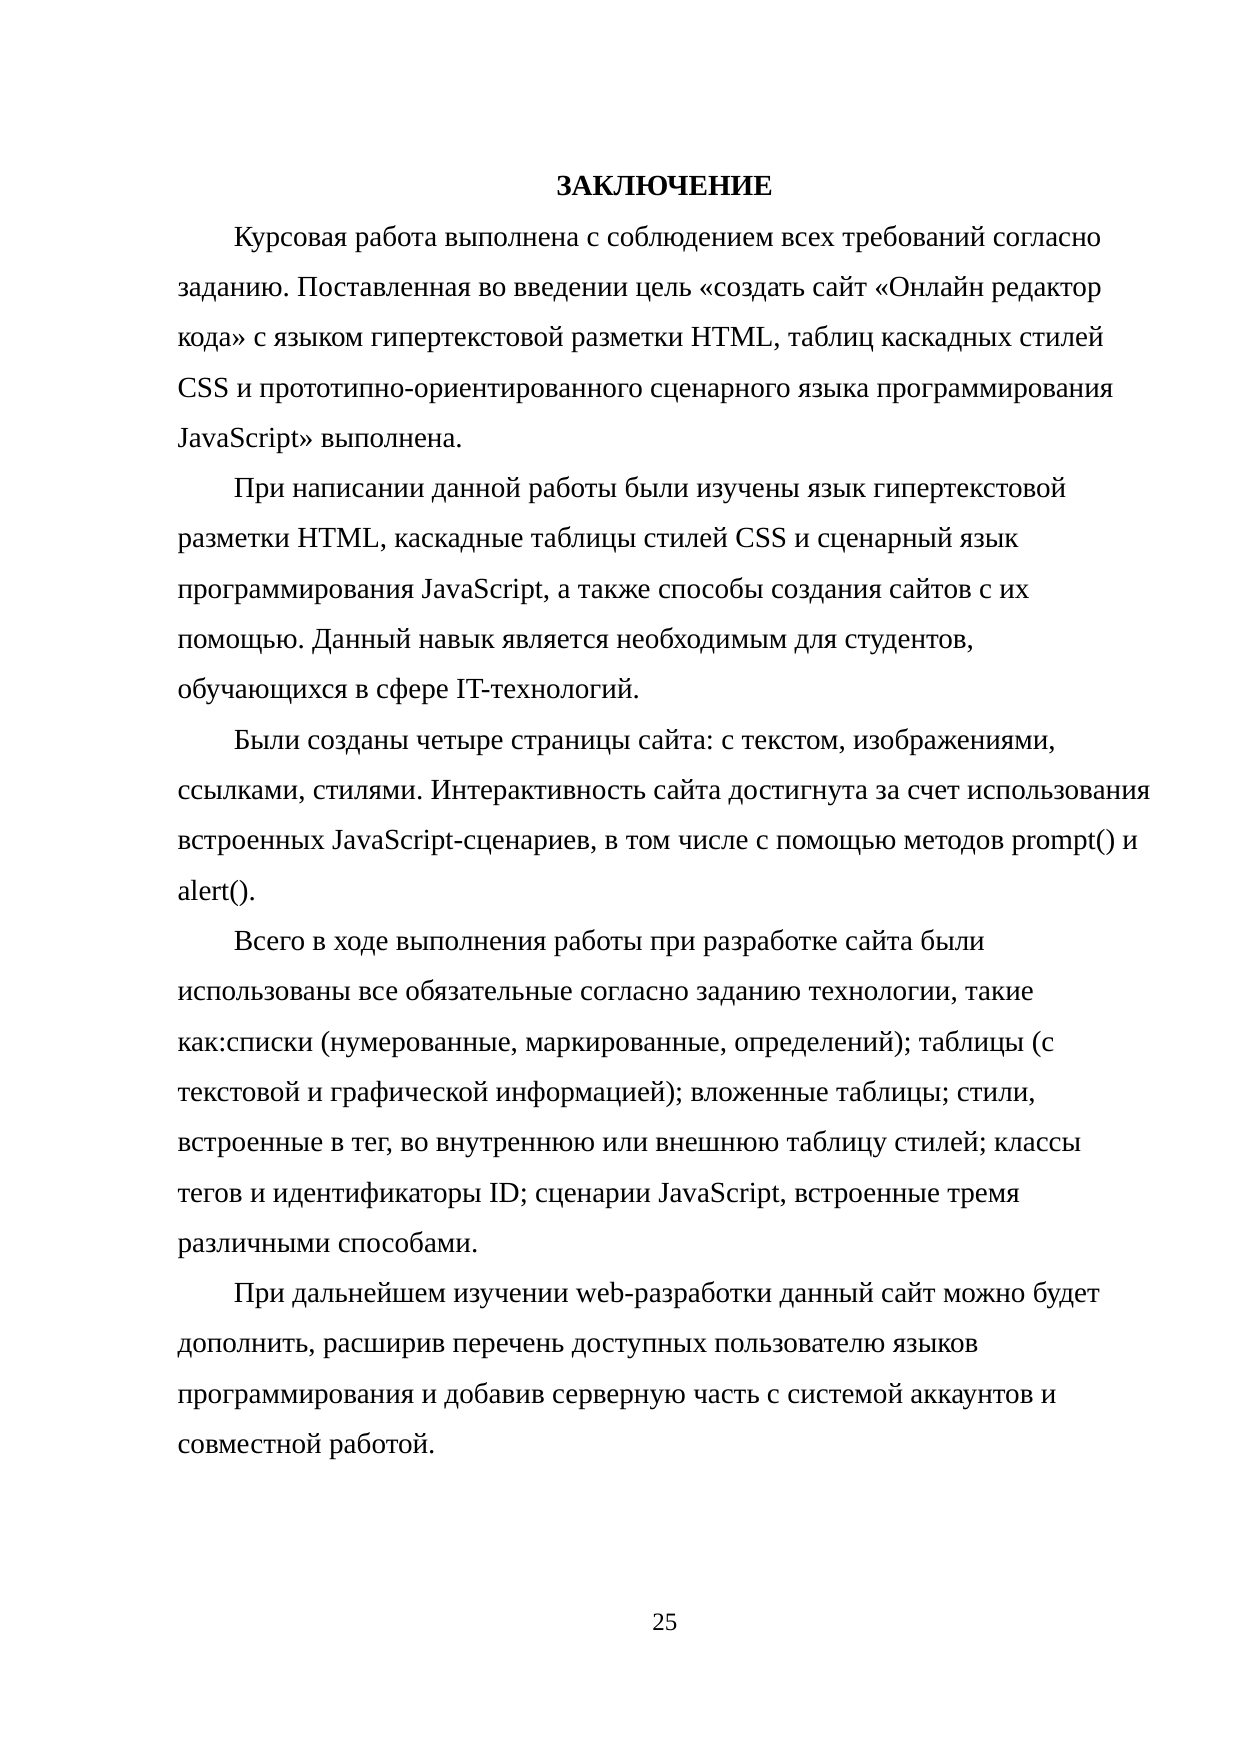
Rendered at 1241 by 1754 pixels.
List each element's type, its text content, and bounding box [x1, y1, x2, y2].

text При написании данной работы были изучены язык гипертекстовой разметки HTML, каскадные таблицы стилей CSS и сценарный язык программирования JavaScript, а также способы создания сайтов с их помощью. Данный навык является необходимым для студентов, обучающихся в сфере IT-технологий. [177, 470, 1152, 705]
text Всего в ходе выполнения работы при разработке сайта были использованы все обязательные согласно заданию технологии, такие как:списки (нумерованные, маркированные, определений); таблицы (с текстовой и графической информацией); вложенные таблицы; стили, встроенные в тег, во внутреннюю или внешнюю таблицу стилей; классы тегов и идентификаторы ID; сценарии JavaScript, встроенные тремя различными способами. [177, 923, 1152, 1258]
text ЗАКЛЮЧЕНИЕ [177, 168, 1152, 202]
text Курсовая работа выполнена с соблюдением всех требований согласно заданию. Поставленная во введении цель «создать сайт «Онлайн редактор кода» с языком гипертекстовой разметки HTML, таблиц каскадных стилей CSS и прототипно-ориентированного сценарного языка программирования JavaScript» выполнена. [177, 219, 1152, 453]
text Были созданы четыре страницы сайта: с текстом, изображениями, ссылками, стилями. Интерактивность сайта достигнута за счет использования встроенных JavaScript-сценариев, в том числе с помощью методов prompt() и alert(). [177, 722, 1152, 906]
text При дальнейшем изучении web-разработки данный сайт можно будет дополнить, расширив перечень доступных пользователю языков программирования и добавив серверную часть с системой аккаунтов и совместной работой. [177, 1275, 1152, 1460]
